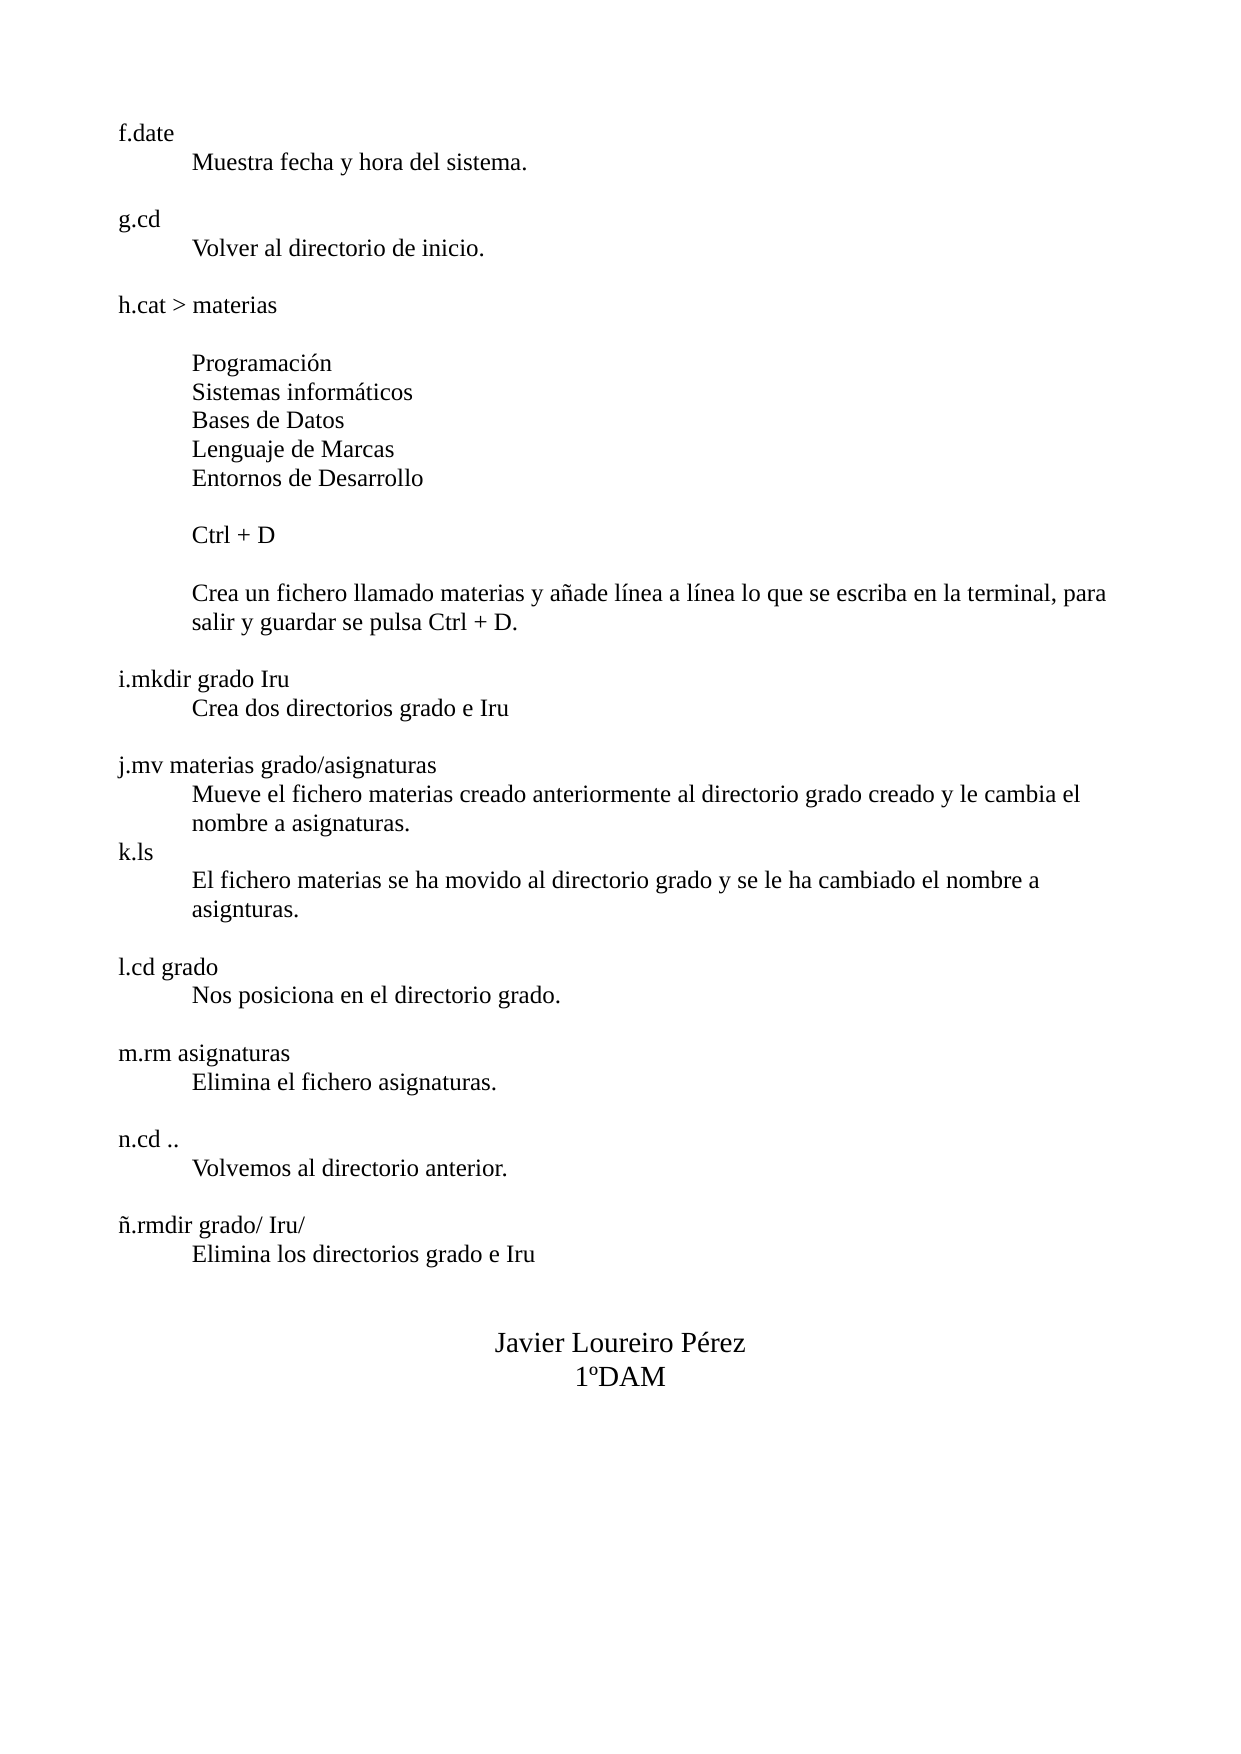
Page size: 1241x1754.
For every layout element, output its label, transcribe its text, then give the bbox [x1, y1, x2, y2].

text Volver al directorio de inicio. [118, 233, 1122, 262]
text Mueve el fichero materias creado anteriormente al directorio grado creado y le cambia el nombre a asignaturas. [118, 779, 1122, 837]
text Entornos de Desarrollo [118, 463, 1122, 492]
text Sistemas informáticos [118, 377, 1122, 406]
text n.cd .. [118, 1124, 1122, 1153]
text Ctrl + D [118, 521, 1122, 549]
text Nos posiciona en el directorio grado. [118, 981, 1122, 1009]
text El fichero materias se ha movido al directorio grado y se le ha cambiado el nombre a asignturas. [118, 866, 1122, 923]
text 1ºDAM [118, 1359, 1122, 1393]
text f.date [118, 118, 1122, 147]
text Volvemos al directorio anterior. [118, 1153, 1122, 1182]
text m.rm asignaturas [118, 1038, 1122, 1067]
text ñ.rmdir grado/ Iru/ [118, 1211, 1122, 1239]
text Javier Loureiro Pérez [118, 1326, 1122, 1359]
text g.cd [118, 204, 1122, 233]
text Lenguaje de Marcas [118, 434, 1122, 463]
text h.cat > materias [118, 291, 1122, 319]
text Bases de Datos [118, 406, 1122, 434]
text i.mkdir grado Iru [118, 664, 1122, 693]
text Programación [118, 348, 1122, 377]
text k.ls [118, 837, 1122, 866]
text Crea un fichero llamado materias y añade línea a línea lo que se escriba en la terminal, para salir y guardar se pulsa Ctrl + D. [118, 578, 1122, 636]
text Elimina los directorios grado e Iru [118, 1239, 1122, 1268]
text j.mv materias grado/asignaturas [118, 751, 1122, 779]
text Elimina el fichero asignaturas. [118, 1067, 1122, 1096]
text Crea dos directorios grado e Iru [118, 693, 1122, 722]
text Muestra fecha y hora del sistema. [118, 147, 1122, 176]
text l.cd grado [118, 952, 1122, 981]
